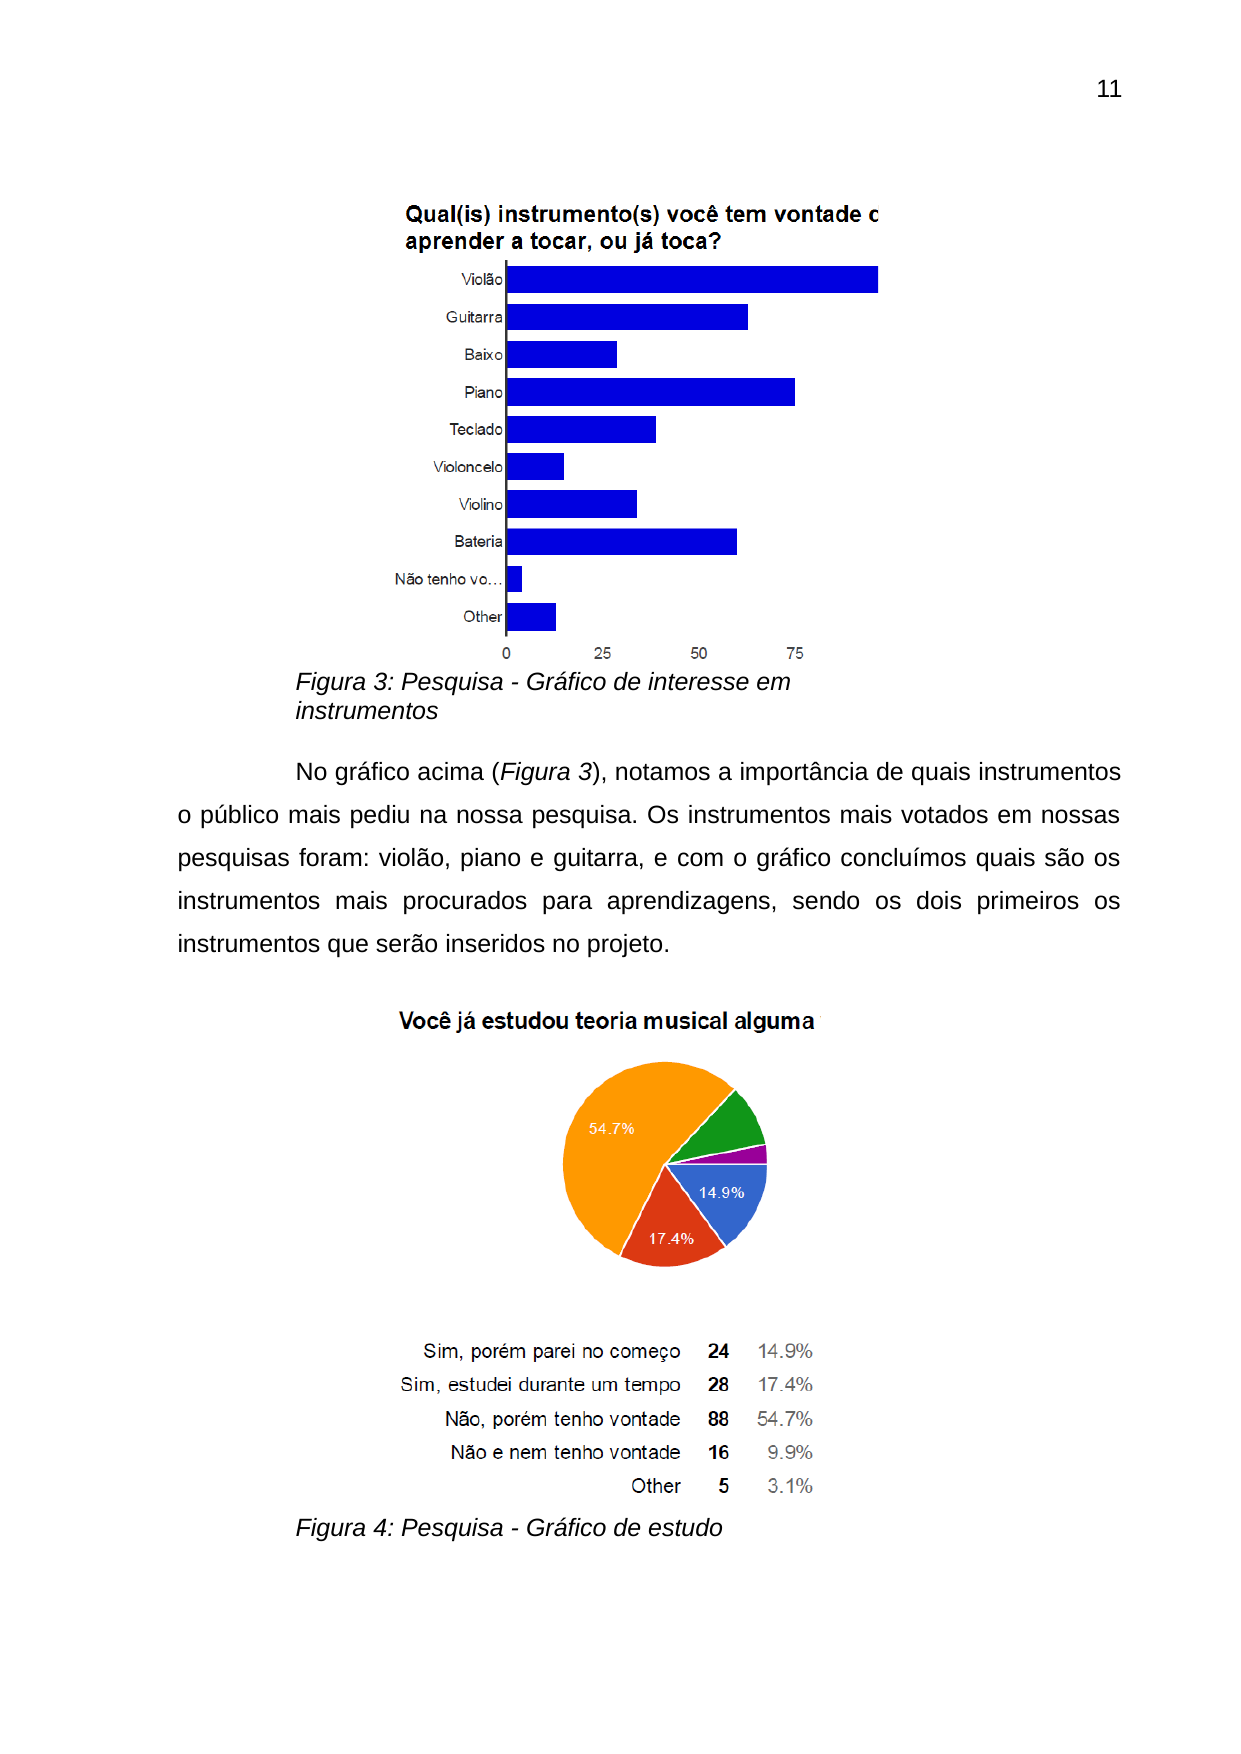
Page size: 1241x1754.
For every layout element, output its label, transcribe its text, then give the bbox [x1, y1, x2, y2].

text Figura 4: Pesquisa - Gráfico de estudo [295, 1002, 821, 1542]
text Figura 3: Pesquisa - Gráfico de interesse em instrumentos [295, 190, 878, 724]
text No gráfico acima (Figura 3), notamos a importância de quais instrumentos o público mais pediu na nossa pesquisa. Os instrumentos mais votados em nossas pesquisas foram: violão, piano e guitarra, e com o gráfico concluímos quais são os instrumentos mais procurados para aprendizagens, sendo os dois primeiros os instrumentos que serão inseridos no projeto. [177, 757, 1122, 958]
picture [383, 189, 879, 667]
picture [383, 1002, 821, 1514]
